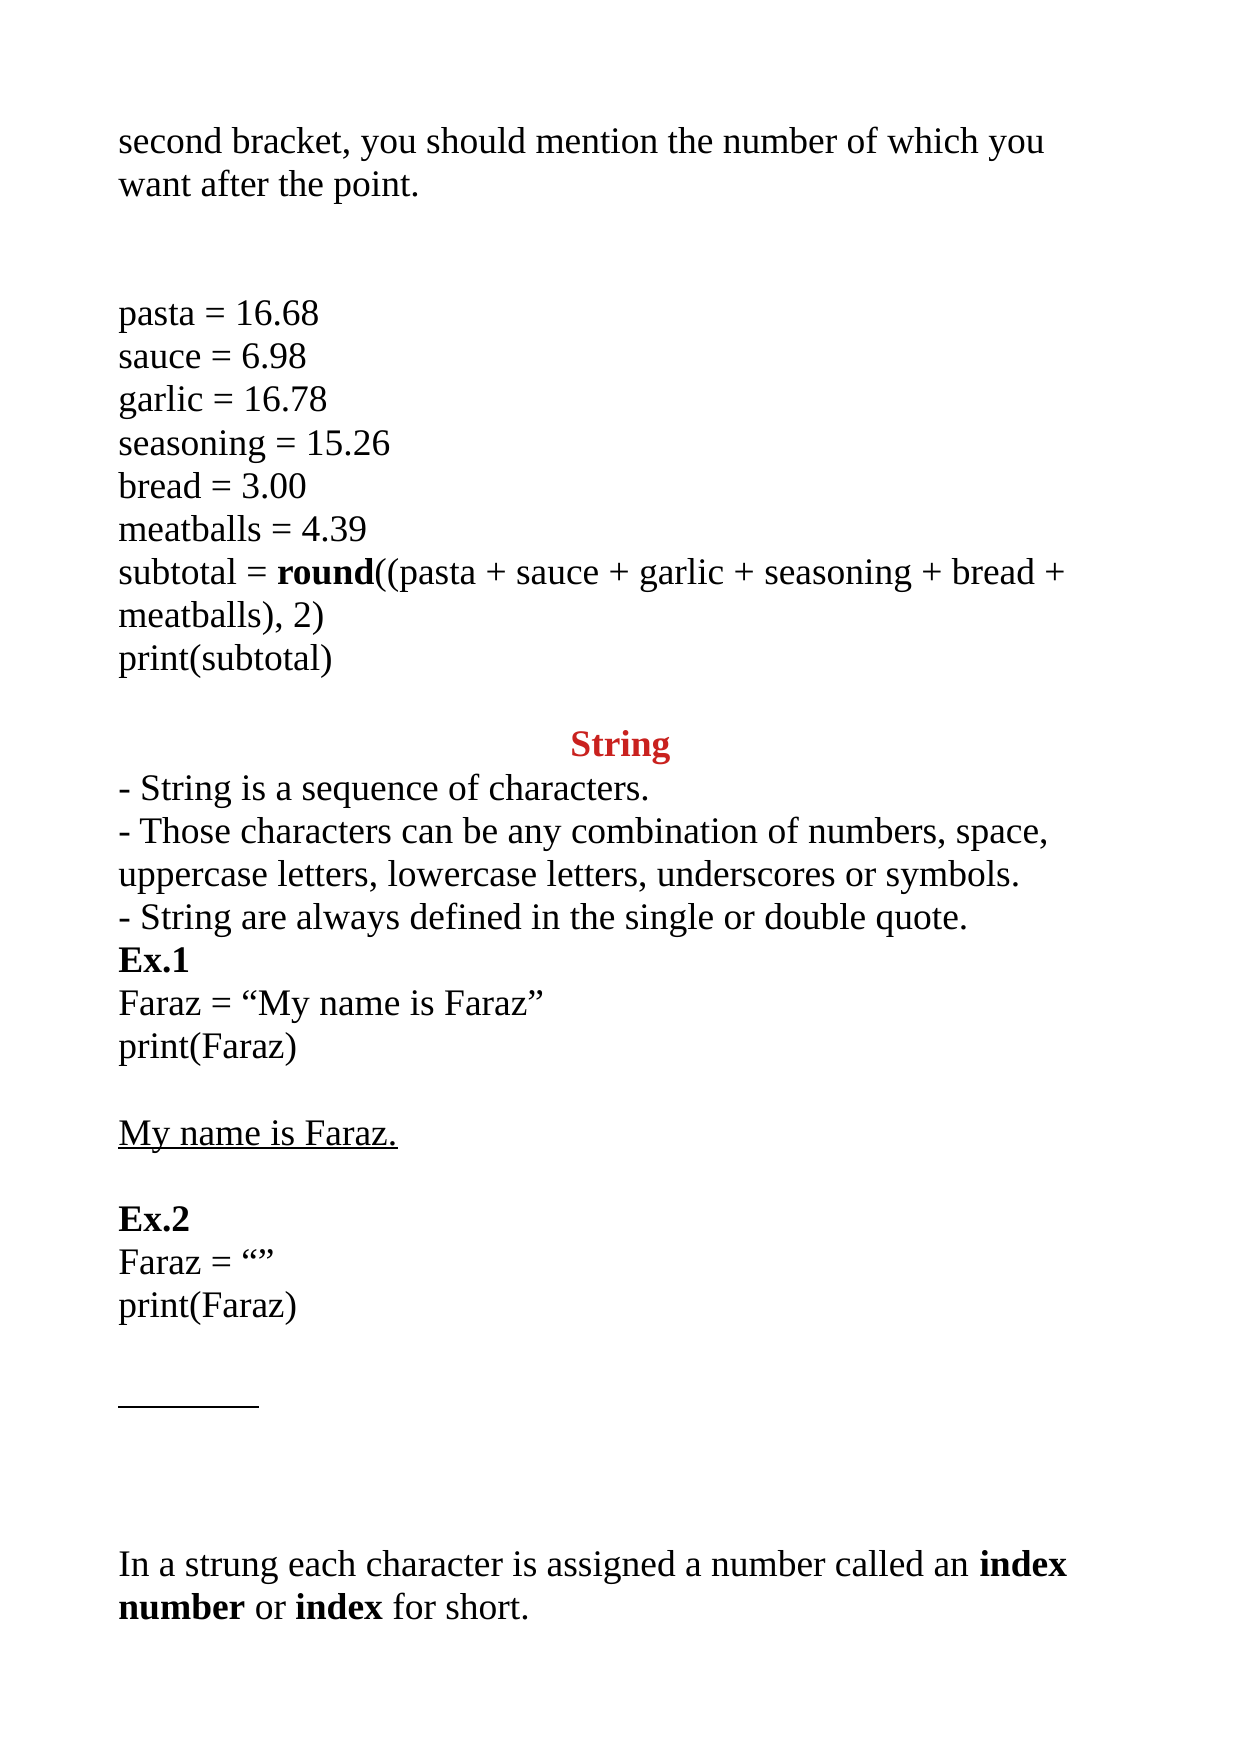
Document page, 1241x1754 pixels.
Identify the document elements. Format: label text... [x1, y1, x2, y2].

text meatballs = 4.39 [118, 506, 1122, 549]
text second bracket, you should mention the number of which you want after the point. [118, 118, 1122, 204]
text - String is a sequence of characters. [118, 765, 1122, 808]
text Faraz = “” [118, 1239, 1122, 1282]
text Faraz = “My name is Faraz” [118, 981, 1122, 1024]
text print(Faraz) [118, 1024, 1122, 1067]
text print(Faraz) [118, 1282, 1122, 1326]
text Ex.1 [118, 937, 1122, 981]
text Ex.2 [118, 1196, 1122, 1239]
text subtotal = round((pasta + sauce + garlic + seasoning + bread + meatballs), 2) [118, 549, 1122, 636]
text garlic = 16.78 [118, 377, 1122, 420]
text In a strung each character is assigned a number called an index number or index for short. [118, 1541, 1122, 1627]
text - String are always defined in the single or double quote. [118, 894, 1122, 937]
text My name is Faraz. [118, 1110, 1122, 1153]
text pasta = 16.68 [118, 291, 1122, 334]
text - Those characters can be any combination of numbers, space, uppercase letters, lowercase letters, underscores or symbols. [118, 808, 1122, 894]
text seasoning = 15.26 [118, 420, 1122, 463]
text String [118, 722, 1122, 765]
text bread = 3.00 [118, 463, 1122, 506]
text sauce = 6.98 [118, 334, 1122, 377]
text print(subtotal) [118, 636, 1122, 679]
